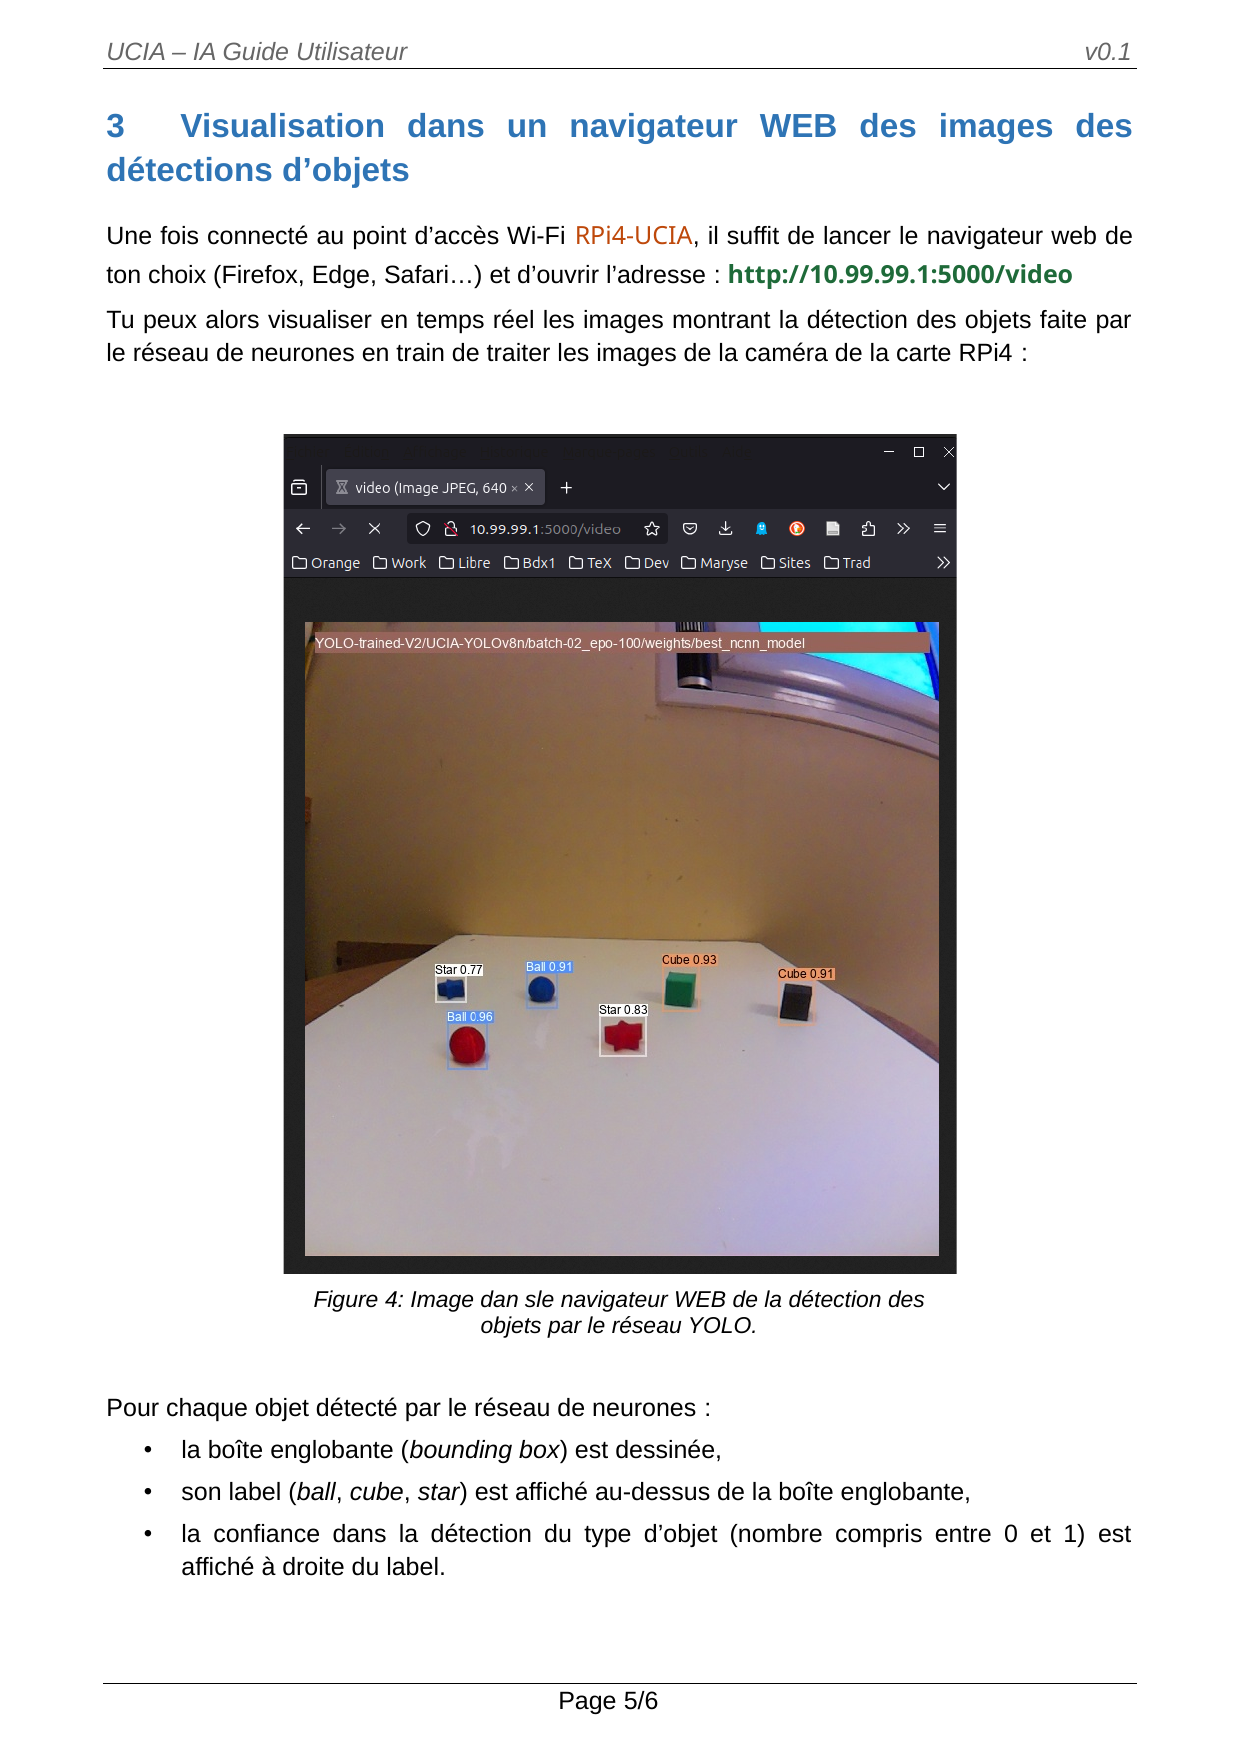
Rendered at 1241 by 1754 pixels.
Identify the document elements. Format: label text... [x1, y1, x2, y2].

picture [283, 434, 957, 1274]
text Tu peux alors visualiser en temps réel les images montrant la détection des objets faite par le réseau de neurones en train de traiter les images de la caméra de la carte RPi4 : [106, 305, 1134, 367]
text Pour chaque objet détecté par le réseau de neurones : [106, 1393, 1134, 1422]
list la confiance dans la détection du type d’objet (nombre compris entre 0 et 1) est affiché à droite du label. [144, 1519, 1134, 1581]
list son label (ball, cube, star) est affiché au-dessus de la boîte englobante, [144, 1477, 1134, 1506]
list la boîte englobante (bounding box) est dessinée, [144, 1435, 1134, 1464]
text Figure 4: Image dan sle navigateur WEB de la détection des objets par le réseau YOLO. [284, 1274, 957, 1338]
text Une fois connecté au point d’accès Wi-Fi RPi4-UCIA, il suffit de lancer le navigateur web de ton choix (Firefox, Edge, Safari…) et d’ouvrir l’adresse : http://10.99.99.1:5000/video [106, 218, 1134, 291]
subtitle Visualisation dans un navigateur WEB des images des détections d’objets [106, 106, 1134, 188]
